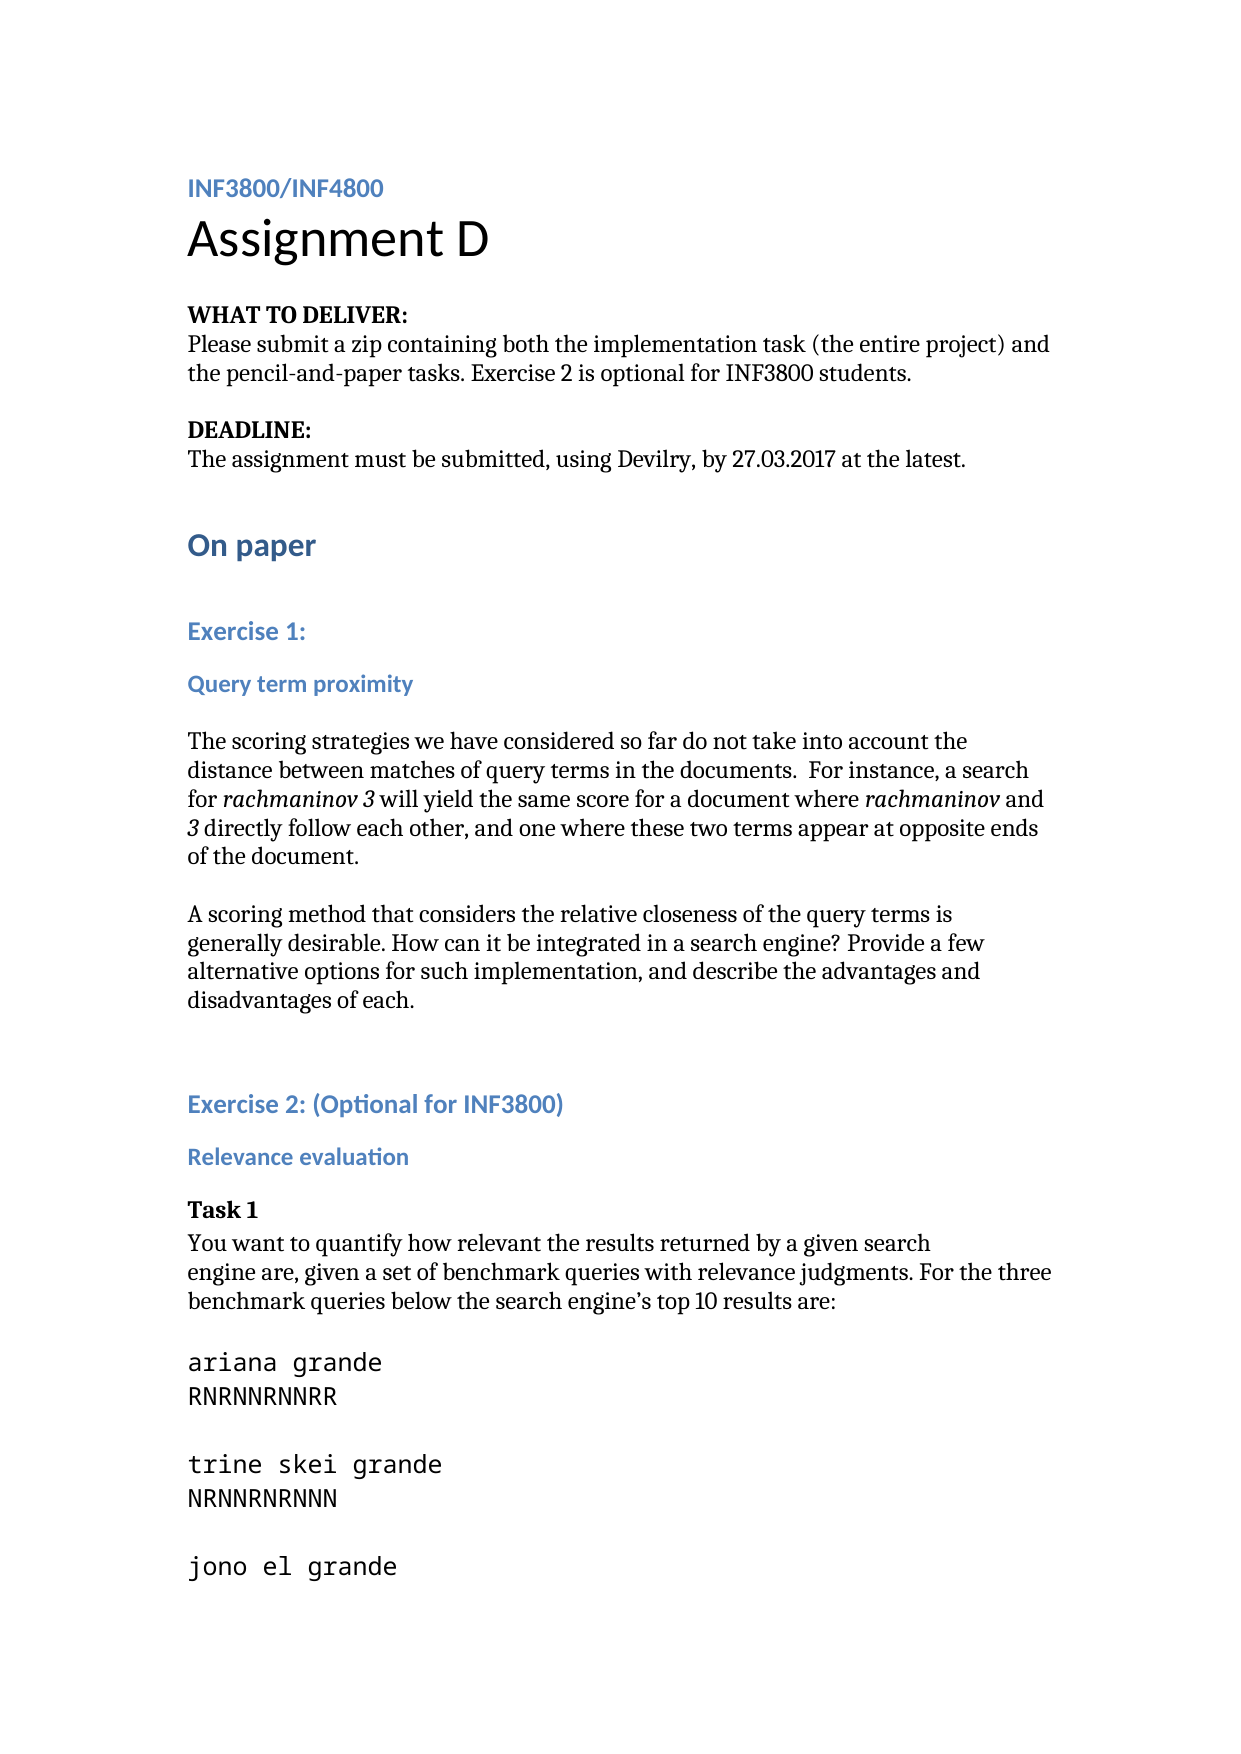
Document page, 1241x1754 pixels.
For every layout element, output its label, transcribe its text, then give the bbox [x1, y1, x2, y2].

text DEADLINE: [187, 416, 1053, 445]
text A scoring method that considers the relative closeness of the query terms is generally desirable. How can it be integrated in a search engine? Provide a few alternative options for such implementation, and describe the advantages and disadvantages of each. [187, 900, 1053, 1015]
text INF3800/INF4800 [187, 171, 1053, 204]
text WHAT TO DELIVER: [187, 301, 1053, 330]
subtitle Task 1 [187, 1196, 1053, 1225]
title Assignment D [187, 204, 1053, 270]
text Query term proximity [187, 668, 1053, 698]
text NRNNRNRNNN [187, 1480, 1053, 1514]
text You want to quantify how relevant the results returned by a given search [187, 1229, 1053, 1258]
text jono el grande [187, 1548, 1053, 1583]
text Exercise 1: [187, 614, 1053, 647]
text The assignment must be submitted, using Devilry, by 27.03.2017 at the latest. [187, 445, 1053, 474]
text trine skei grande [187, 1446, 1053, 1480]
text Please submit a zip containing both the implementation task (the entire project) and the pencil-and-paper tasks. Exercise 2 is optional for INF3800 students. [187, 330, 1053, 387]
text Exercise 2: (Optional for INF3800) [187, 1087, 1053, 1120]
text ariana grande [187, 1344, 1053, 1378]
text engine are, given a set of benchmark queries with relevance judgments. For the three benchmark queries below the search engine’s top 10 results are: [187, 1258, 1053, 1315]
text Relevance evaluation [187, 1141, 1053, 1171]
text The scoring strategies we have considered so far do not take into account the distance between matches of query terms in the documents. For instance, a search for rachmaninov 3 will yield the same score for a document where rachmaninov and 3 directly follow each other, and one where these two terms appear at opposite ends of the document. [187, 727, 1053, 871]
text On paper [187, 524, 1053, 564]
text RNRNNRNNRR [187, 1378, 1053, 1412]
